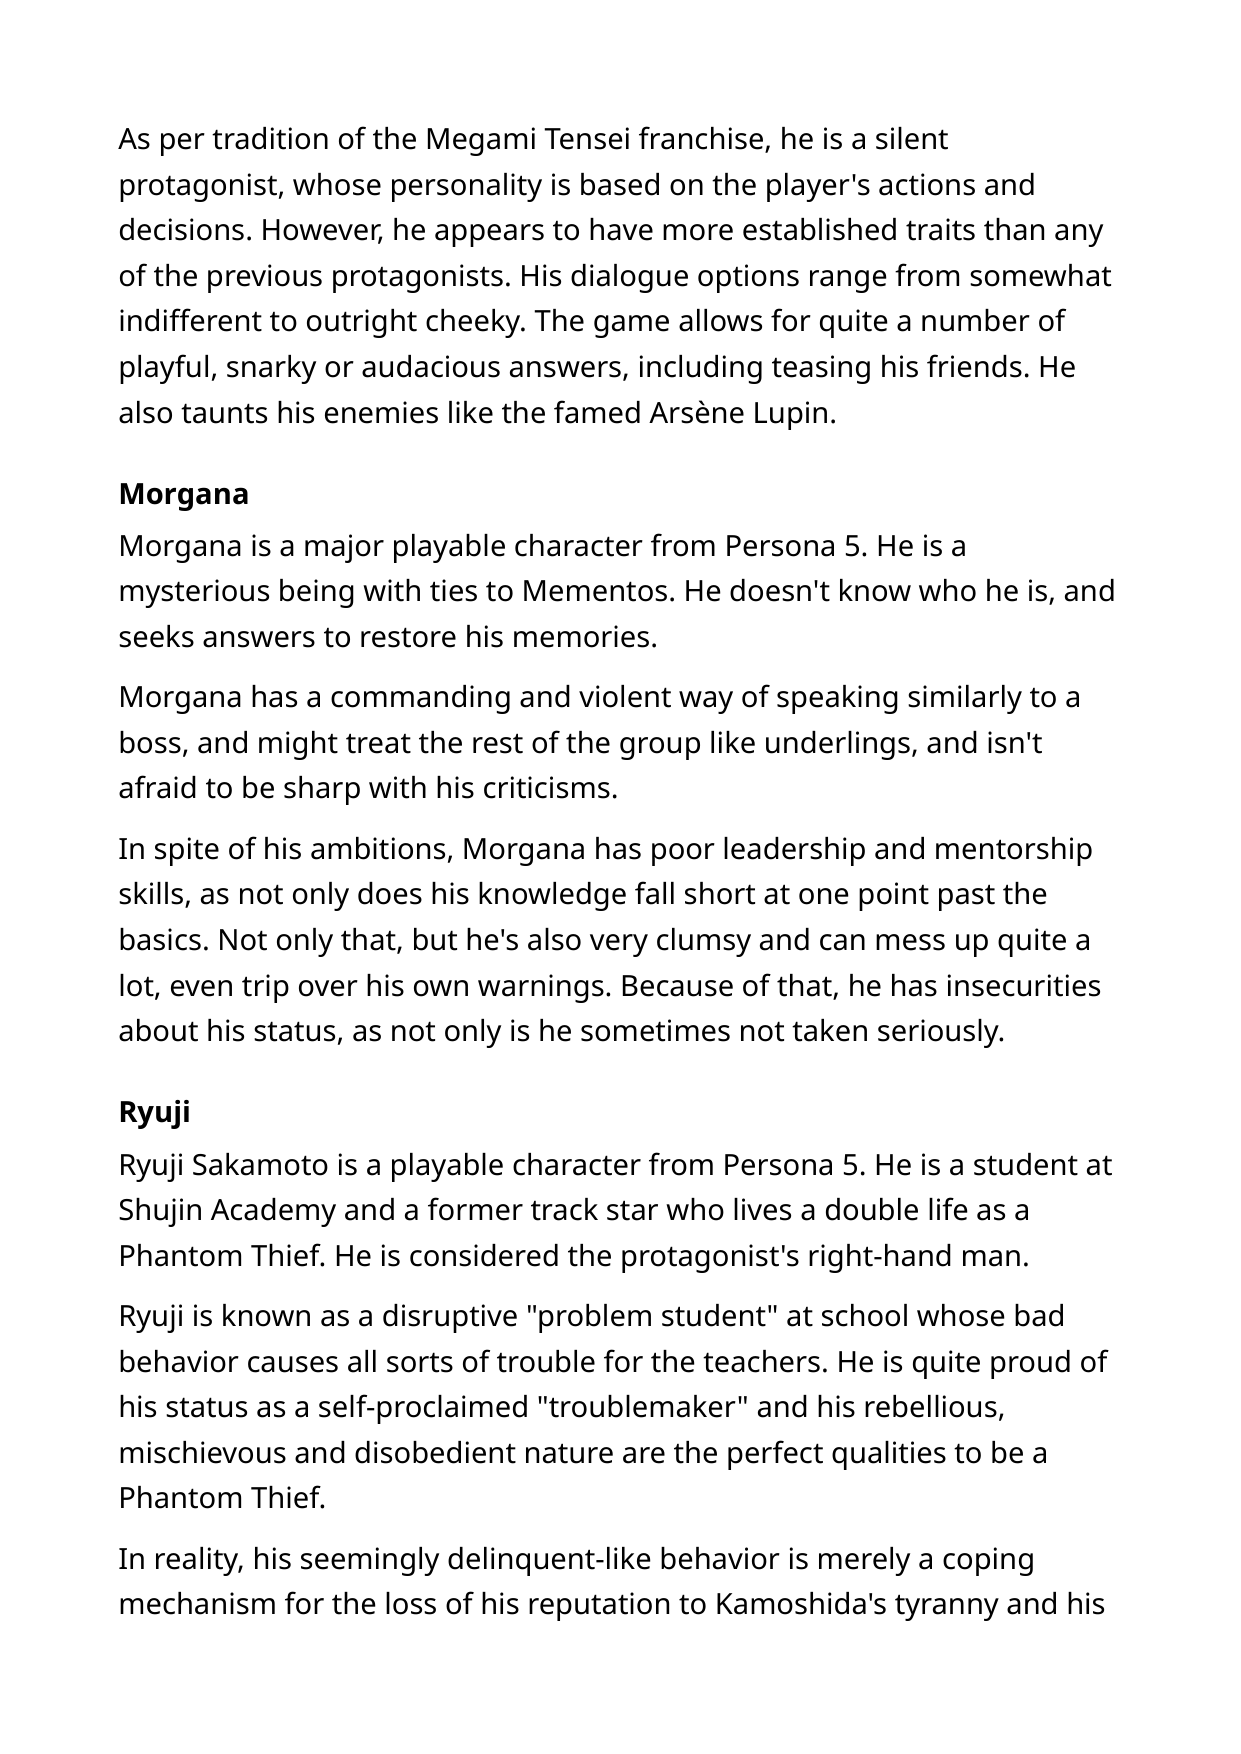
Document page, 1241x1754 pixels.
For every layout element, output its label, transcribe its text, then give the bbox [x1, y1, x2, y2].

text Ryuji Sakamoto is a playable character from Persona 5. He is a student at Shujin Academy and a former track star who lives a double life as a Phantom Thief. He is considered the protagonist's right-hand man. [118, 1144, 1122, 1275]
text Morgana is a major playable character from Persona 5. He is a mysterious being with ties to Mementos. He doesn't know who he is, and seeks answers to restore his memories. [118, 525, 1122, 656]
subtitle Ryuji [118, 1092, 1122, 1131]
text Morgana has a commanding and violent way of speaking similarly to a boss, and might treat the rest of the group like underlings, and isn't afraid to be sharp with his criticisms. [118, 677, 1122, 807]
subtitle Morgana [118, 473, 1122, 513]
text Ryuji is known as a disruptive "problem student" at school whose bad behavior causes all sorts of trouble for the teachers. He is quite proud of his status as a self-proclaimed "troublemaker" and his rebellious, mischievous and disobedient nature are the perfect qualities to be a Phantom Thief. [118, 1295, 1122, 1517]
text In reality, his seemingly delinquent-like behavior is merely a coping mechanism for the loss of his reputation to Kamoshida's tyranny and his [118, 1538, 1122, 1623]
text In spite of his ambitions, Morgana has poor leadership and mentorship skills, as not only does his knowledge fall short at one point past the basics. Not only that, but he's also very clumsy and can mess up quite a lot, even trip over his own warnings. Because of that, he has insecurities about his status, as not only is he sometimes not taken seriously. [118, 828, 1122, 1050]
text As per tradition of the Megami Tensei franchise, he is a silent protagonist, whose personality is based on the player's actions and decisions. However, he appears to have more established traits than any of the previous protagonists. His dialogue options range from somewhat indifferent to outright cheeky. The game allows for quite a number of playful, snarky or audacious answers, including teasing his friends. He also taunts his enemies like the famed Arsène Lupin. [118, 118, 1122, 432]
